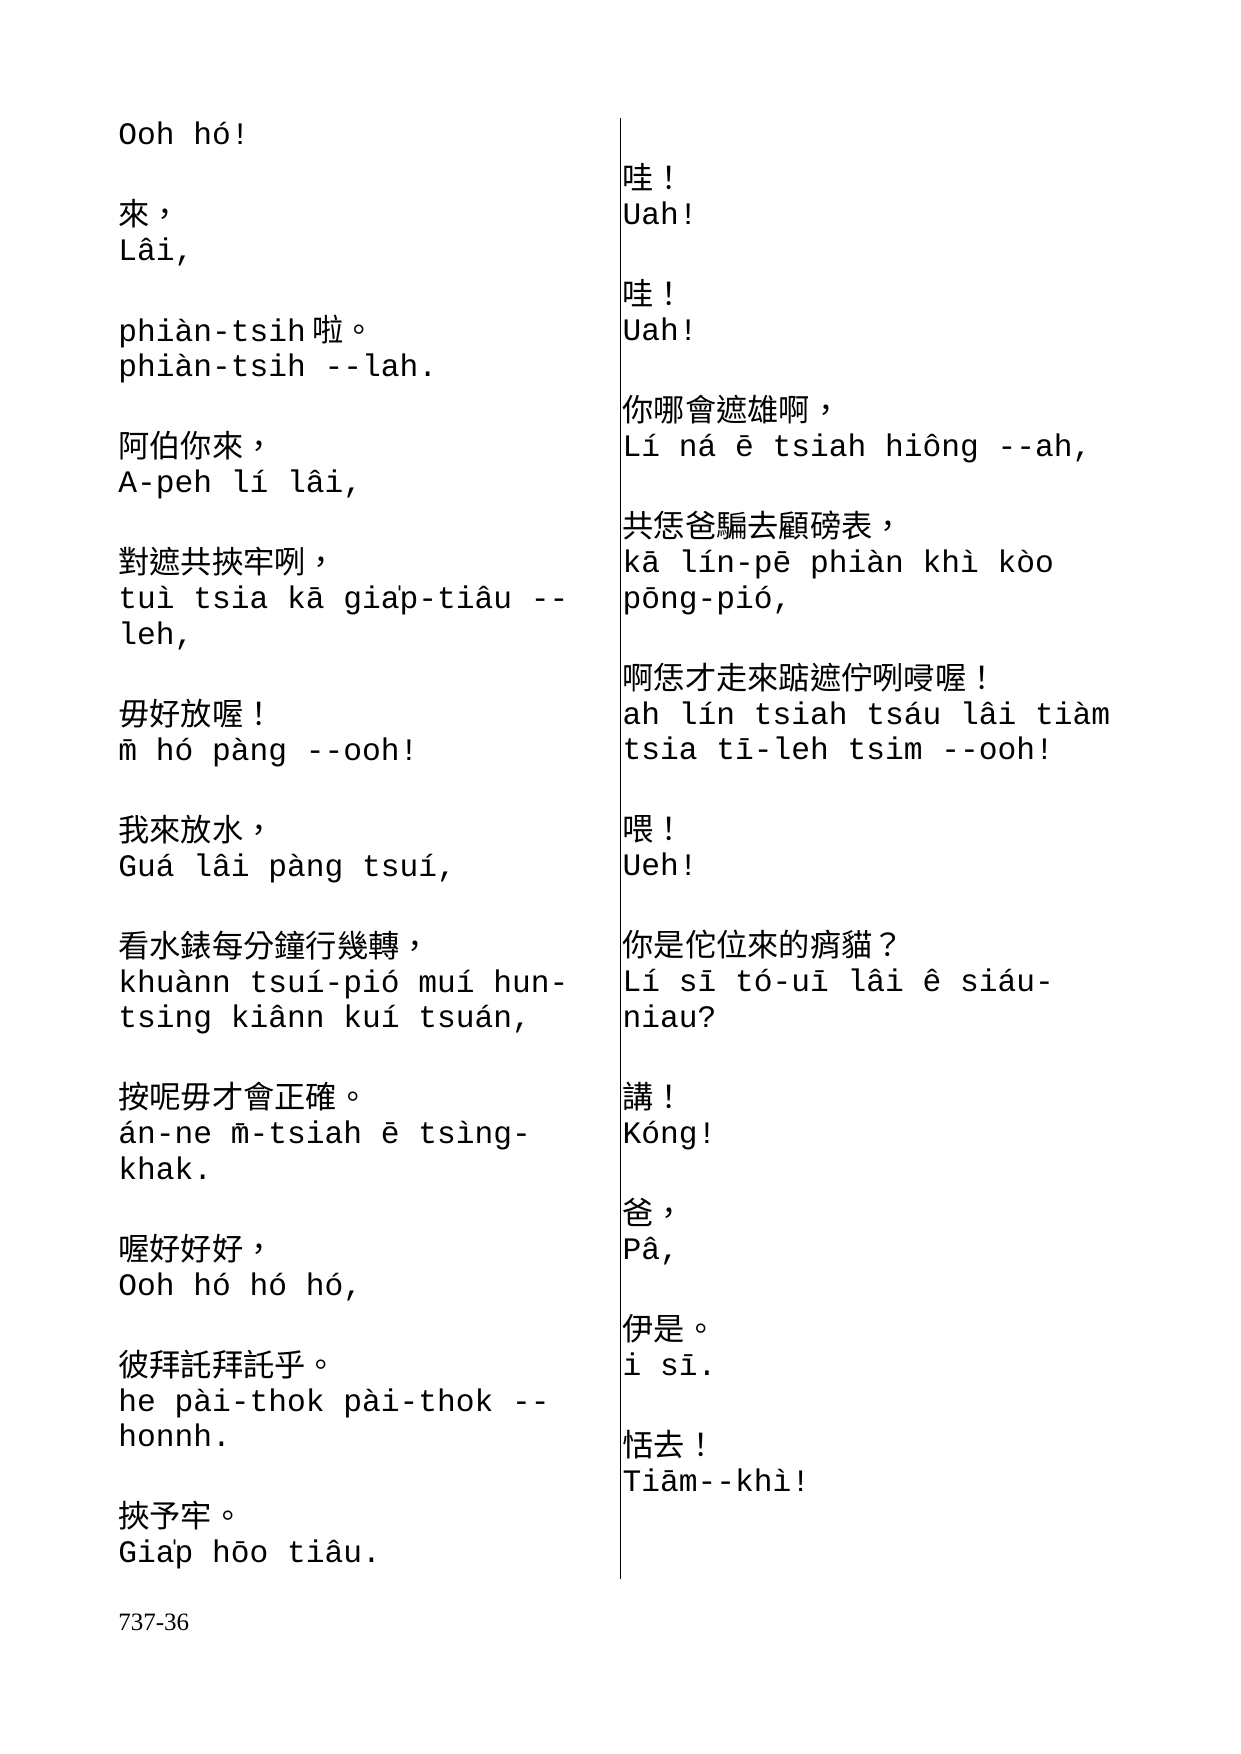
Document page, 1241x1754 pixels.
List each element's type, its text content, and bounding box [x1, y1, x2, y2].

text 你哪會遮雄啊， [622, 386, 1122, 431]
text Ooh hó hó hó, [118, 1269, 618, 1304]
text Ueh! [622, 850, 1122, 885]
text 彼拜託拜託乎。 [118, 1340, 618, 1385]
text 對遮共挾牢咧， [118, 537, 618, 583]
text án-ne m̄-tsiah ē tsìng-khak. [118, 1118, 618, 1188]
text Kóng! [622, 1117, 1122, 1153]
text 阿伯你來， [118, 421, 618, 467]
text 講！ [622, 1072, 1122, 1117]
text Pâ, [622, 1233, 1122, 1269]
text 你是佗位來的痟貓？ [622, 921, 1122, 966]
text 啊恁才走來踮遮佇咧唚喔！ [622, 653, 1122, 698]
text 爸， [622, 1188, 1122, 1233]
text phiàn-tsih --lah. [118, 351, 618, 386]
text Lí sī tó-uī lâi ê siáu-niau? [622, 966, 1122, 1037]
text Lâi, [118, 234, 618, 269]
text 哇！ [622, 153, 1122, 199]
text khuànn tsuí-pió muí hun-tsing kiânn kuí tsuán, [118, 966, 618, 1037]
text Ooh hó! [118, 118, 618, 153]
text 看水錶每分鐘行幾轉， [118, 921, 618, 966]
text Uah! [622, 199, 1122, 234]
text Uah! [622, 315, 1122, 350]
text Tiām--khì! [622, 1465, 1122, 1501]
text Lí ná ē tsiah hiông --ah, [622, 431, 1122, 466]
text Gia̍p hōo tiâu. [118, 1537, 618, 1572]
text he pài-thok pài-thok --honnh. [118, 1385, 618, 1456]
text ah lín tsiah tsáu lâi tiàm tsia tī-leh tsim --ooh! [622, 698, 1122, 769]
text 哇！ [622, 269, 1122, 315]
text 按呢毋才會正確。 [118, 1072, 618, 1118]
text 毋好放喔！ [118, 689, 618, 734]
text phiàn-tsih啦。 [118, 305, 618, 351]
text A-peh lí lâi, [118, 467, 618, 502]
text 挾予牢。 [118, 1491, 618, 1537]
text tuì tsia kā gia̍p-tiâu --leh, [118, 583, 618, 653]
text 喔好好好， [118, 1224, 618, 1269]
text 喂！ [622, 804, 1122, 850]
text 共恁爸騙去顧磅表， [622, 502, 1122, 547]
text i sī. [622, 1349, 1122, 1385]
text 來， [118, 189, 618, 234]
text 恬去！ [622, 1420, 1122, 1465]
text 伊是。 [622, 1304, 1122, 1349]
text 我來放水， [118, 805, 618, 850]
text m̄ hó pàng --ooh! [118, 734, 618, 769]
text Guá lâi pàng tsuí, [118, 850, 618, 886]
text kā lín-pē phiàn khì kòo pōng-pió, [622, 547, 1122, 618]
